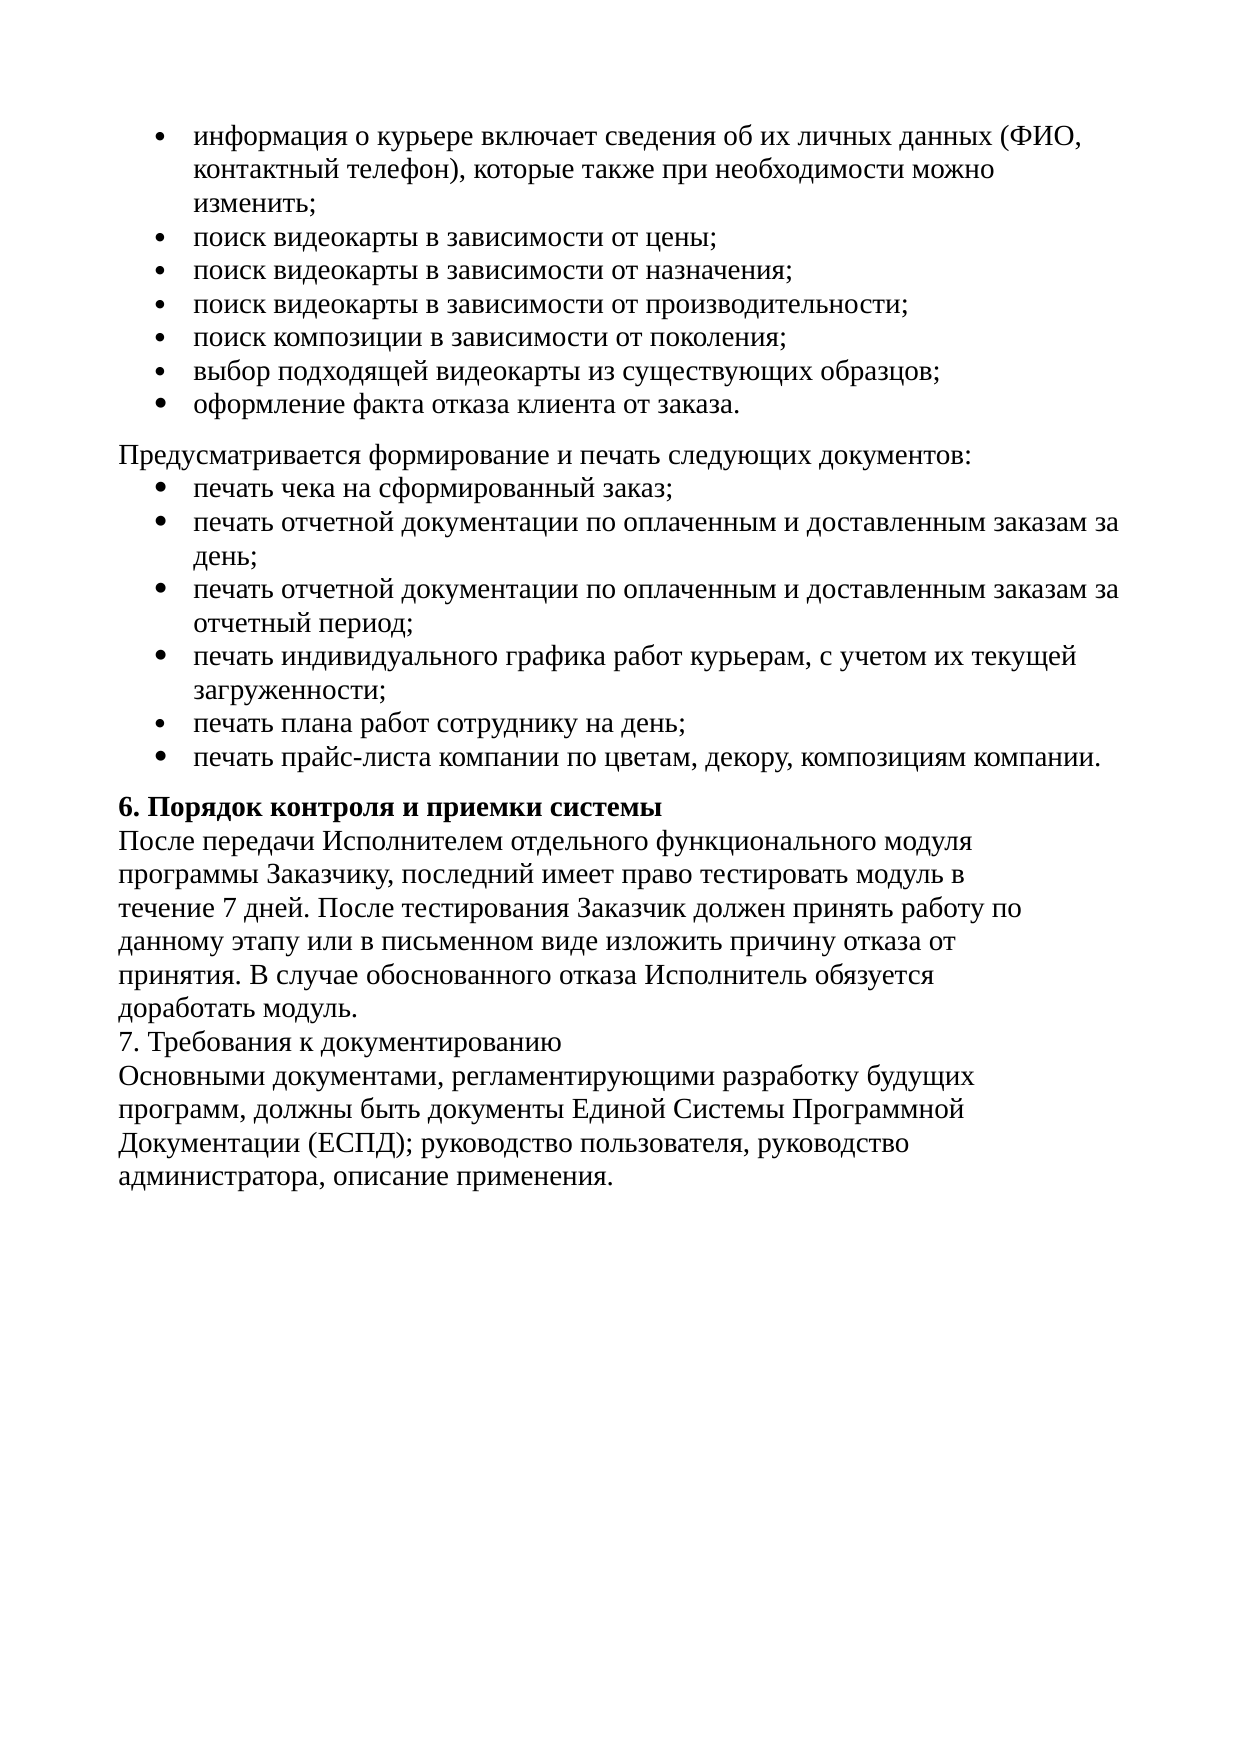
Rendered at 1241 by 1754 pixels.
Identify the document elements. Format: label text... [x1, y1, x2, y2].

text программ, должны быть документы Единой Системы Программной [118, 1091, 1122, 1125]
list поиск композиции в зависимости от поколения; [156, 319, 1122, 353]
text данному этапу или в письменном виде изложить причину отказа от [118, 923, 1122, 957]
text принятия. В случае обоснованного отказа Исполнитель обязуется [118, 957, 1122, 991]
text После передачи Исполнителем отдельного функционального модуля [118, 823, 1122, 856]
list печать индивидуального графика работ курьерам, с учетом их текущей загруженности; [156, 638, 1122, 706]
list печать прайс-листа компании по цветам, декору, композициям компании. [156, 739, 1122, 773]
text администратора, описание применения. [118, 1158, 1122, 1192]
list поиск видеокарты в зависимости от назначения; [156, 252, 1122, 286]
text течение 7 дней. После тестирования Заказчик должен принять работу по [118, 890, 1122, 923]
text Предусматривается формирование и печать следующих документов: [118, 437, 1122, 470]
list печать плана работ сотруднику на день; [156, 706, 1122, 739]
list оформление факта отказа клиента от заказа. [156, 386, 1122, 420]
text доработать модуль. [118, 991, 1122, 1024]
list выбор подходящей видеокарты из существующих образцов; [156, 353, 1122, 386]
text Основными документами, регламентирующими разработку будущих [118, 1058, 1122, 1091]
text 6. Порядок контроля и приемки системы [118, 789, 1122, 823]
text программы Заказчику, последний имеет право тестировать модуль в [118, 856, 1122, 890]
list поиск видеокарты в зависимости от цены; [156, 219, 1122, 252]
text 7. Требования к документированию [118, 1024, 1122, 1058]
list печать отчетной документации по оплаченным и доставленным заказам за день; [156, 504, 1122, 571]
list поиск видеокарты в зависимости от производительности; [156, 286, 1122, 319]
list информация о курьере включает сведения об их личных данных (ФИО, контактный телефон), которые также при необходимости можно изменить; [156, 118, 1122, 219]
list печать отчетной документации по оплаченным и доставленным заказам за отчетный период; [156, 571, 1122, 638]
list печать чека на сформированный заказ; [156, 470, 1122, 504]
text Документации (ЕСПД); руководство пользователя, руководство [118, 1125, 1122, 1158]
